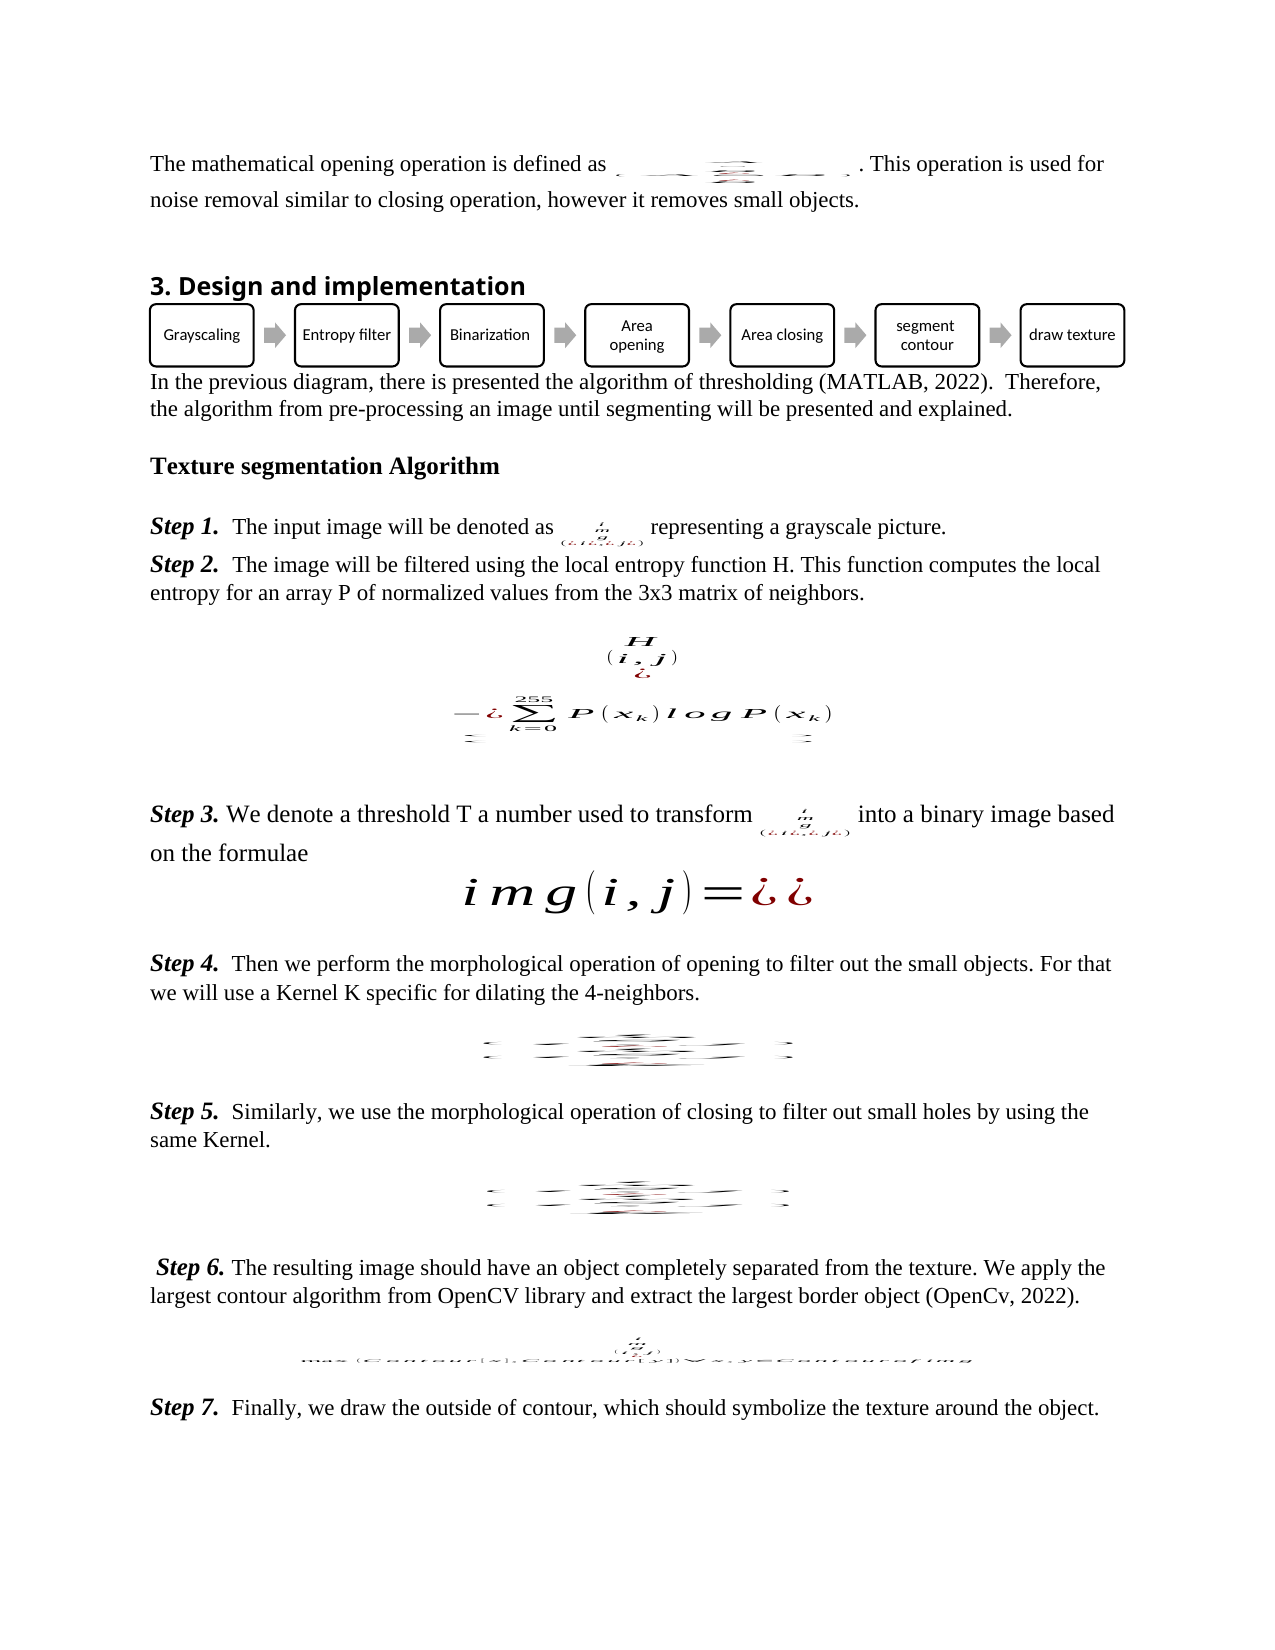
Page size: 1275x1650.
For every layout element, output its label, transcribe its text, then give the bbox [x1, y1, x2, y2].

text Step 2. The image will be filtered using the local entropy function H. This function computes the local entropy for an array P of normalized values from the 3x3 matrix of neighbors. [150, 549, 1125, 605]
text Step 3. We denote a threshold T a number used to transform into a binary image based on the formulae [150, 799, 1125, 867]
text Step 6. The resulting image should have an object completely separated from the texture. We apply the largest contour algorithm from OpenCV library and extract the largest border object (OpenCv, 2022). [150, 1252, 1125, 1308]
text 3. Design and implementation [150, 268, 1125, 303]
text The mathematical opening operation is defined as . This operation is used for noise removal similar to closing operation, however it removes small objects. [150, 150, 1125, 212]
text Texture segmentation Algorithm [150, 451, 1125, 479]
text Step 7. Finally, we draw the outside of contour, which should symbolize the texture around the object. [150, 1392, 1125, 1421]
text Step 1. The input image will be denoted as representing a grayscale picture. [150, 511, 1125, 547]
text Step 4. Then we perform the morphological operation of opening to filter out the small objects. For that we will use a Kernel K specific for dilating the 4-neighbors. [150, 948, 1125, 1005]
text In the previous diagram, there is presented the algorithm of thresholding (MATLAB, 2022). Therefore, the algorithm from pre-processing an image until segmenting will be presented and explained. [150, 368, 1125, 422]
text Step 5. Similarly, we use the morphological operation of closing to filter out small holes by using the same Kernel. [150, 1096, 1125, 1153]
